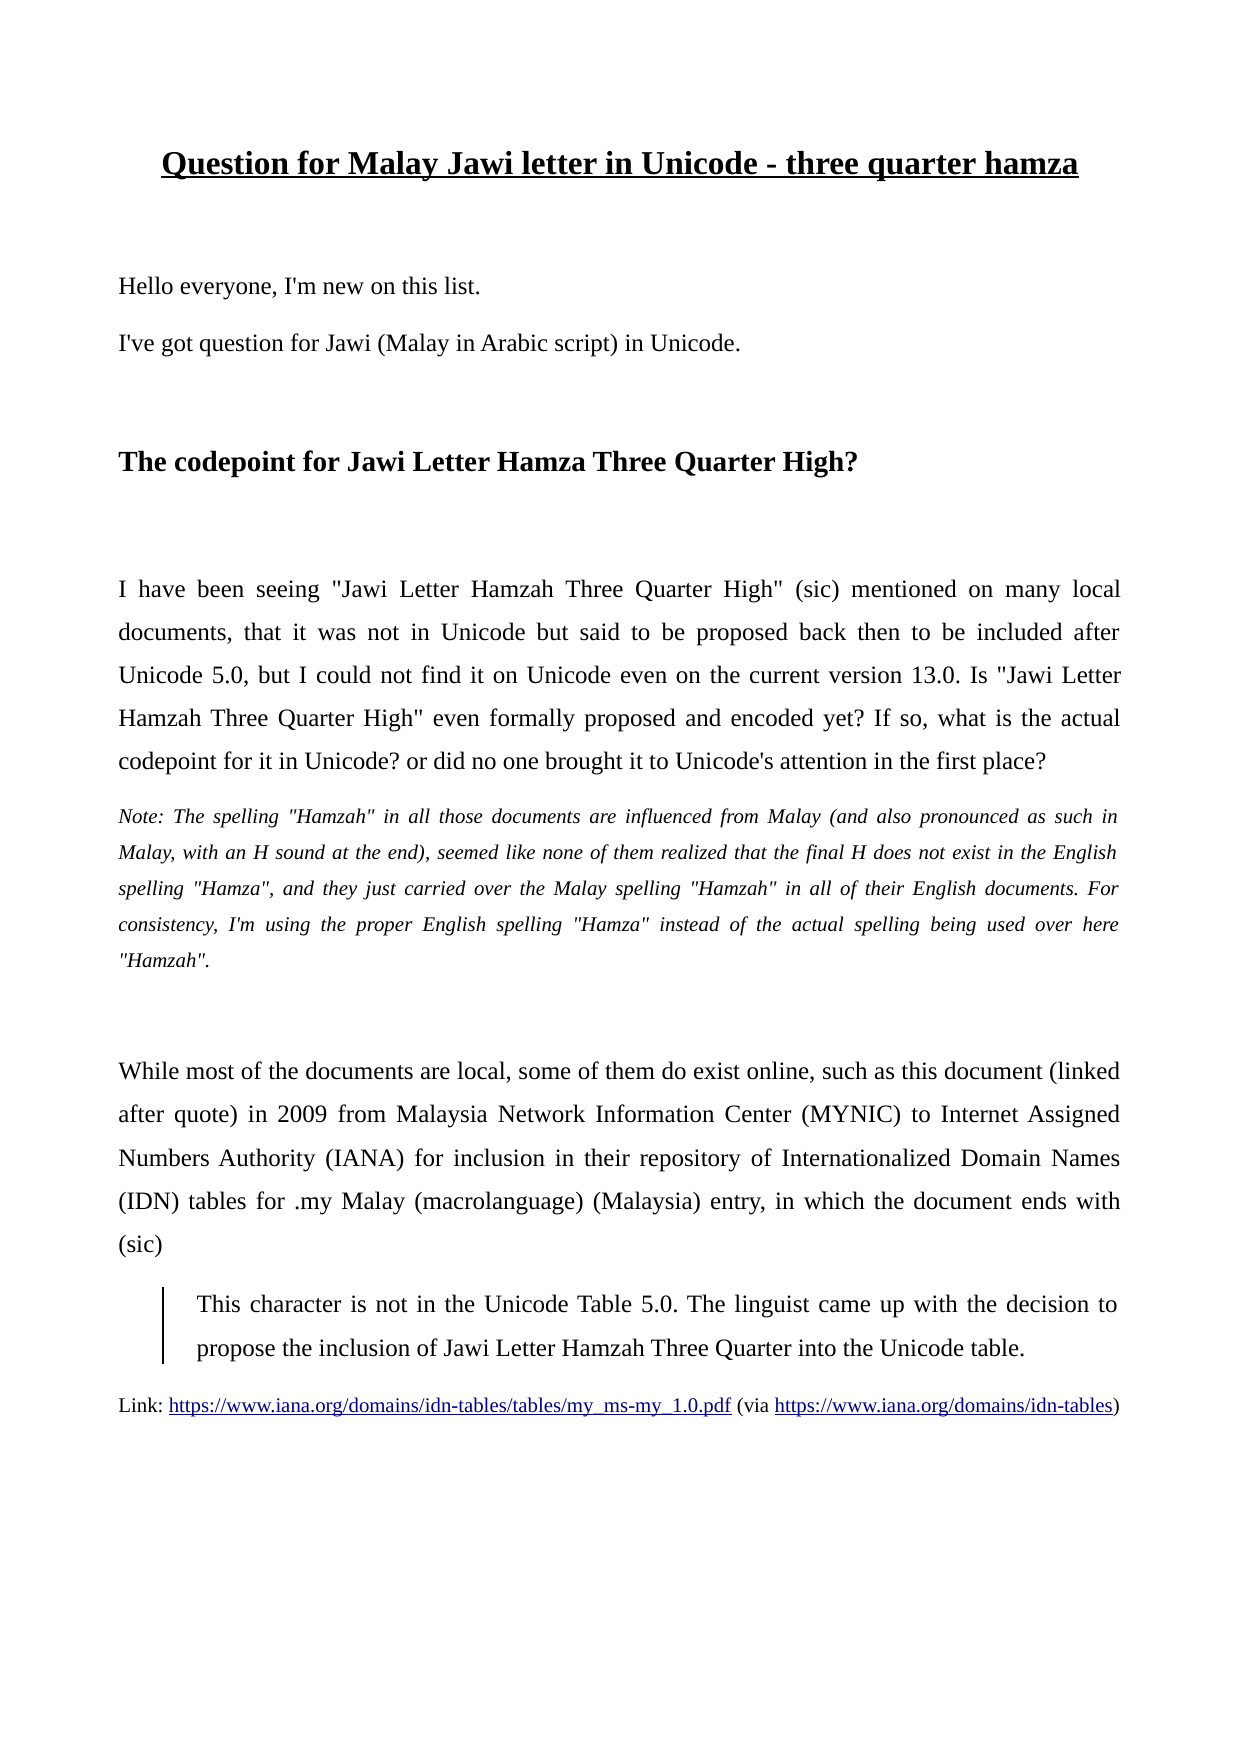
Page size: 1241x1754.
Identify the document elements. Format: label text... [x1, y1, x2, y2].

text I've got question for Jawi (Malay in Arabic script) in Unicode. [118, 328, 1122, 357]
text I have been seeing "Jawi Letter Hamzah Three Quarter High" (sic) mentioned on many local documents, that it was not in Unicode but said to be proposed back then to be included after Unicode 5.0, but I could not find it on Unicode even on the current version 13.0. Is "Jawi Letter Hamzah Three Quarter High" even formally proposed and encoded yet? If so, what is the actual codepoint for it in Unicode? or did no one brought it to Unicode's attention in the first place? [118, 574, 1122, 775]
title Question for Malay Jawi letter in Unicode - three quarter hamza [118, 143, 1122, 181]
text This character is not in the Unicode Table 5.0. The linguist came up with the decision to propose the inclusion of Jawi Letter Hamzah Three Quarter into the Unicode table. [164, 1287, 1122, 1364]
text Hello everyone, I'm new on this list. [118, 271, 1122, 299]
text The codepoint for Jawi Letter Hamza Three Quarter High? [118, 444, 1122, 477]
text Link: https://www.iana.org/domains/idn-tables/tables/my_ms-my_1.0.pdf (via https://www.iana.org/domains/idn-tables) [118, 1393, 1122, 1417]
text Note: The spelling "Hamzah" in all those documents are influenced from Malay (and also pronounced as such in Malay, with an H sound at the end), seemed like none of them realized that the final H does not exist in the English spelling "Hamza", and they just carried over the Malay spelling "Hamzah" in all of their English documents. For consistency, I'm using the proper English spelling "Hamza" instead of the actual spelling being used over here "Hamzah". [118, 804, 1122, 972]
text While most of the documents are local, some of them do exist online, such as this document (linked after quote) in 2009 from Malaysia Network Information Center (MYNIC) to Internet Assigned Numbers Authority (IANA) for inclusion in their repository of Internationalized Domain Names (IDN) tables for .my Malay (macrolanguage) (Malaysia) entry, in which the document ends with (sic) [118, 1056, 1122, 1258]
